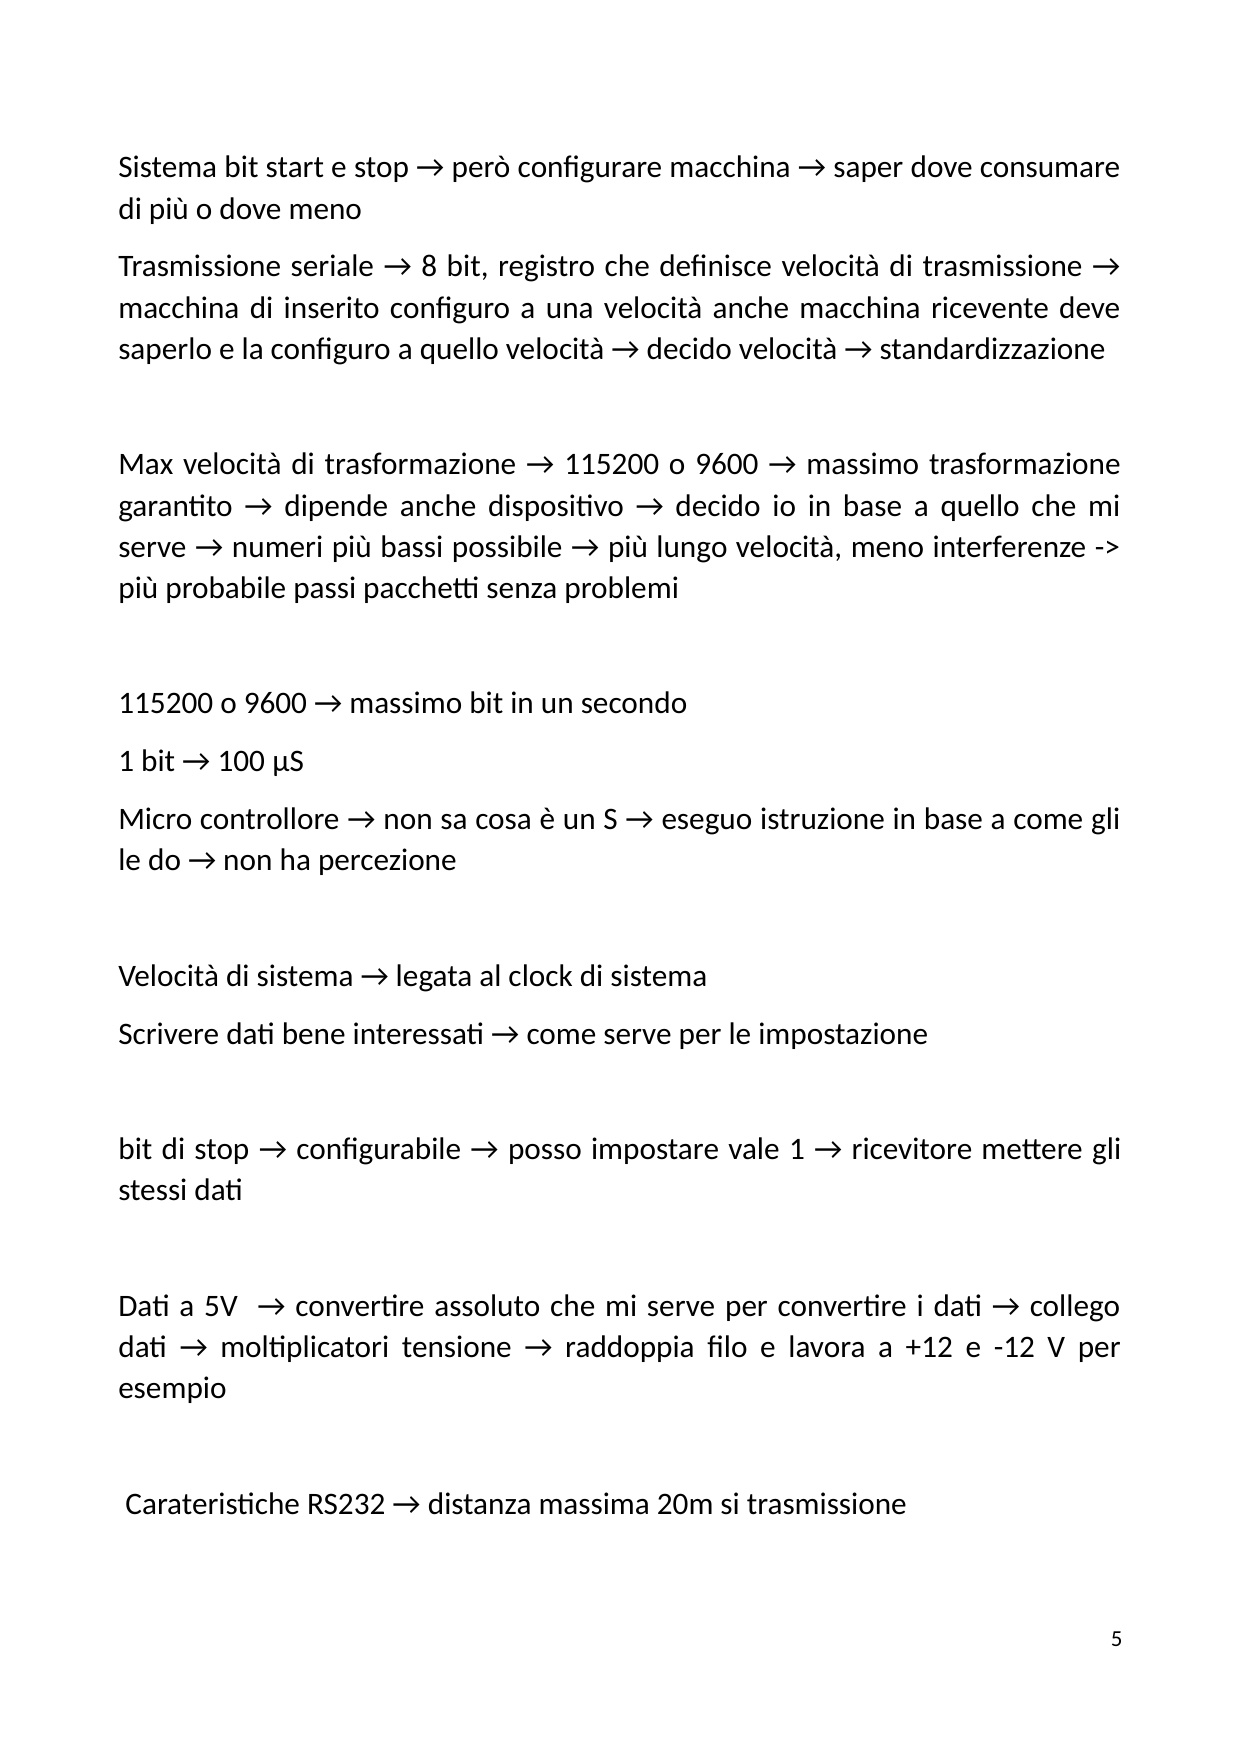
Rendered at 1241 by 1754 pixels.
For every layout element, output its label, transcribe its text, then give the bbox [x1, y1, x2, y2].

text Max velocità di trasformazione → 115200 o 9600 → massimo trasformazione garantito → dipende anche dispositivo → decido io in base a quello che mi serve → numeri più bassi possibile → più lungo velocità, meno interferenze -> più probabile passi pacchetti senza problemi [118, 444, 1122, 606]
text Dati a 5V → convertire assoluto che mi serve per convertire i dati → collego dati → moltiplicatori tensione → raddoppia filo e lavora a +12 e -12 V per esempio [118, 1286, 1122, 1407]
text Sistema bit start e stop → però configurare macchina → saper dove consumare di più o dove meno [118, 148, 1122, 227]
text Scrivere dati bene interessati → come serve per le impostazione [118, 1014, 1122, 1052]
text Micro controllore → non sa cosa è un S → eseguo istruzione in base a come gli le do → non ha percezione [118, 799, 1122, 878]
text 115200 o 9600 → massimo bit in un secondo [118, 683, 1122, 722]
text Trasmissione seriale → 8 bit, registro che definisce velocità di trasmissione → macchina di inserito configuro a una velocità anche macchina ricevente deve saperlo e la configuro a quello velocità → decido velocità → standardizzazione [118, 247, 1122, 367]
text Carateristiche RS232 → distanza massima 20m si trasmissione [118, 1484, 1122, 1522]
text 1 bit → 100 µS [118, 741, 1122, 779]
text bit di stop → configurabile → posso impostare vale 1 → ricevitore mettere gli stessi dati [118, 1129, 1122, 1209]
text Velocità di sistema → legata al clock di sistema [118, 956, 1122, 994]
